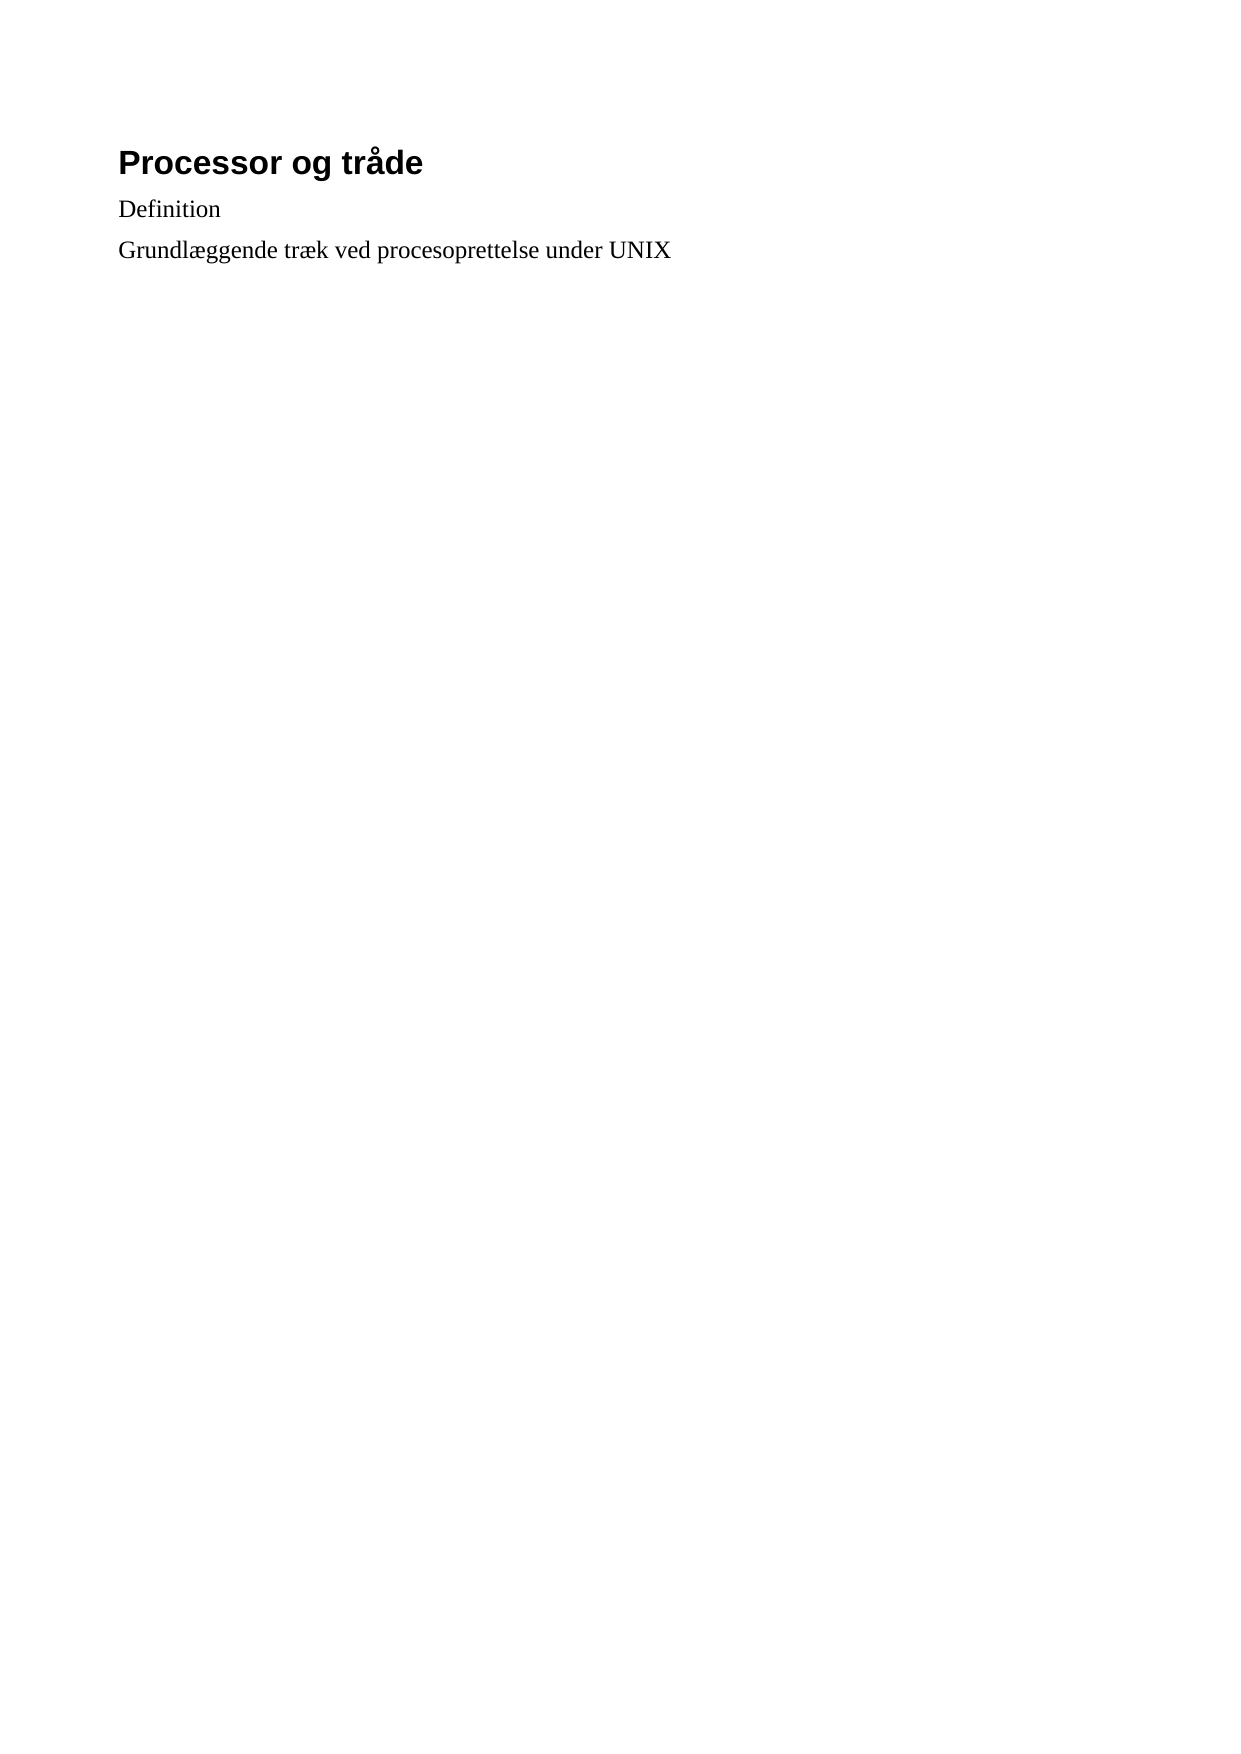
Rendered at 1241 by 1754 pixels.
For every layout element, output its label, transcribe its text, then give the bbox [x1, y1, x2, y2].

text Grundlæggende træk ved procesoprettelse under UNIX [118, 236, 1122, 264]
subtitle Processor og tråde [118, 143, 1122, 182]
text Definition [118, 194, 1122, 223]
